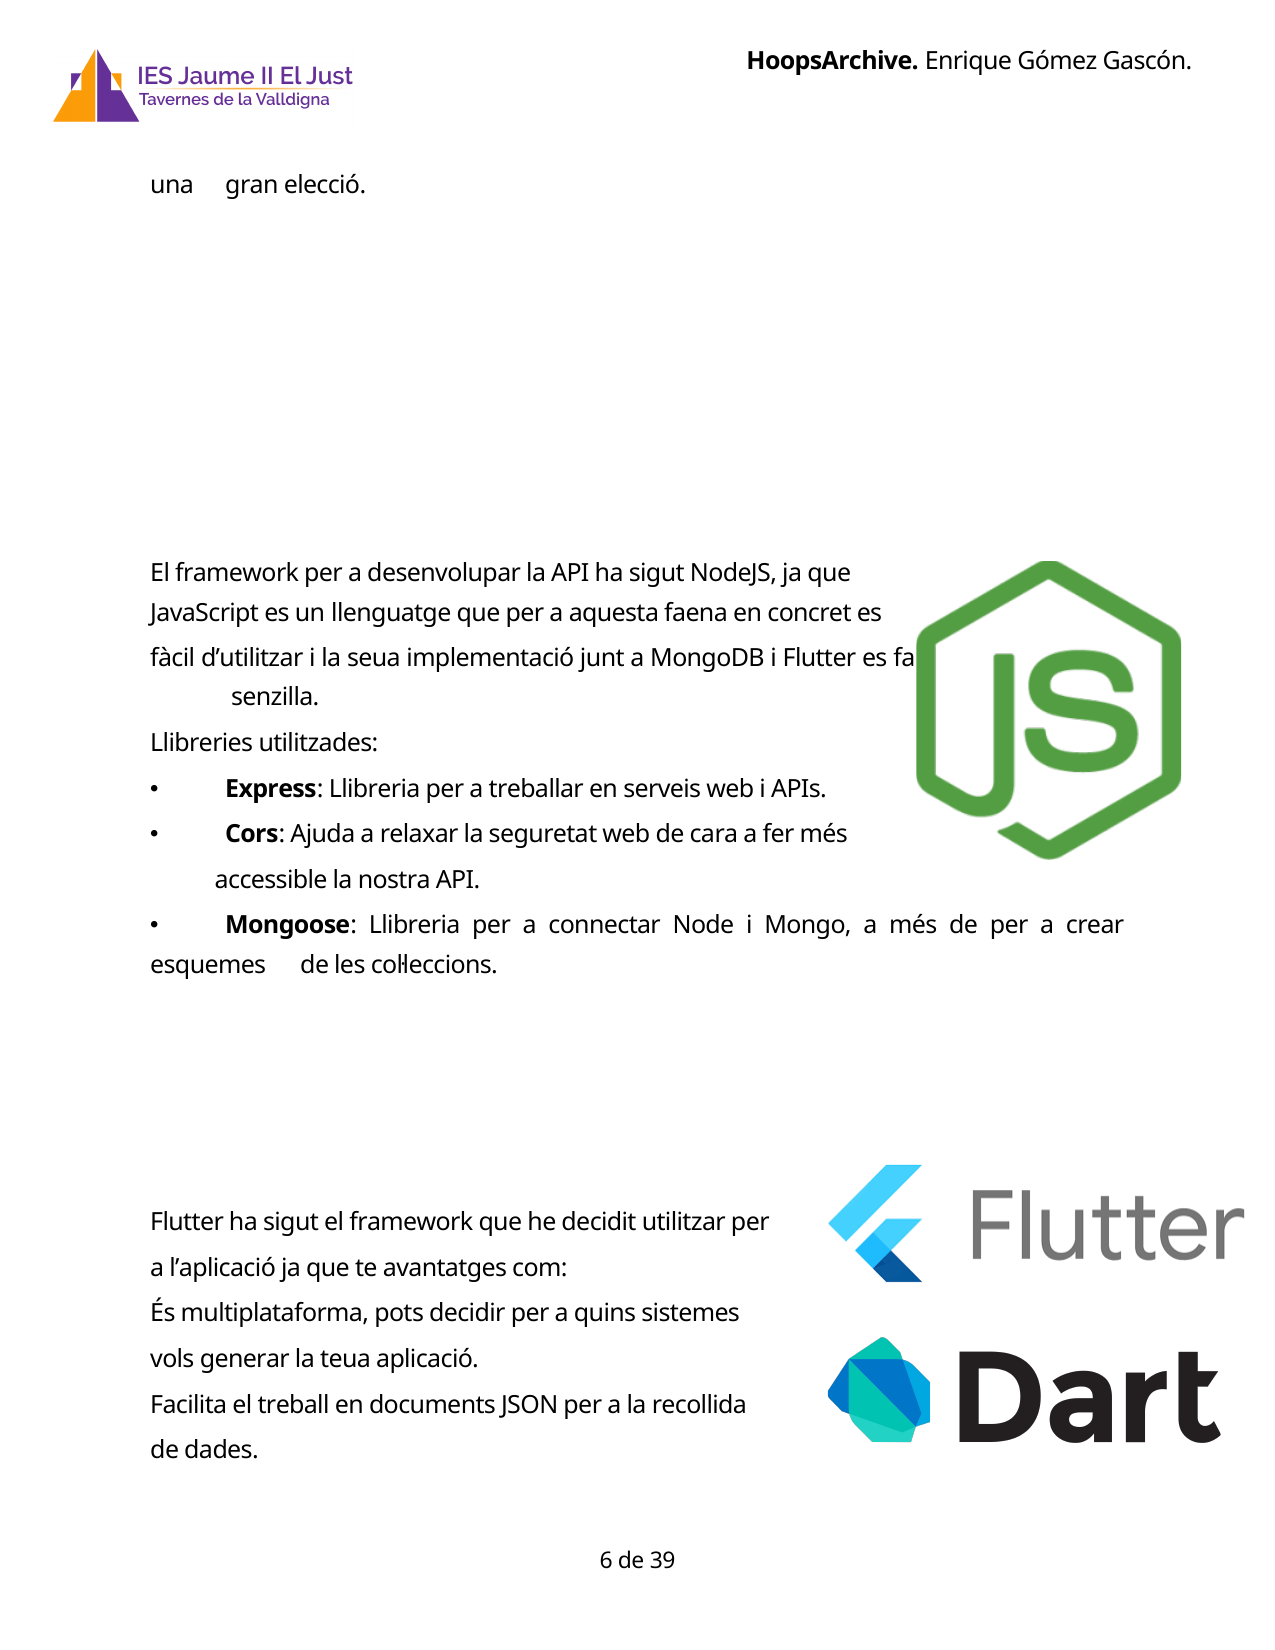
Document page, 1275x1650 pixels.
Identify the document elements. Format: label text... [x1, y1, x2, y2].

list Mongoose: Llibreria per a connectar Node i Mongo, a més de per a crear esquemes de les col·leccions. [150, 907, 1124, 980]
text fàcil d’utilitzar i la seua implementació junt a MongoDB i Flutter es fa senzilla. [150, 640, 916, 713]
text Llibreries utilitzades: [150, 724, 916, 759]
text vols generar la teua aplicació. [150, 1341, 827, 1375]
text És multiplataforma, pots decidir per a quins sistemes [150, 1295, 1124, 1329]
list Express: Llibreria per a treballar en serveis web i APIs. [150, 770, 916, 804]
picture [916, 561, 1182, 860]
list Cors: Ajuda a relaxar la seguretat web de cara a fer més [150, 816, 916, 850]
picture [827, 1337, 1221, 1443]
picture [826, 1163, 1247, 1284]
list accessible la nostra API. [150, 861, 1124, 896]
text una gran elecció. [150, 167, 1124, 201]
text El framework per a desenvolupar la API ha sigut NodeJS, ja que JavaScript es un llenguatge que per a aquesta faena en concret es [150, 555, 1124, 628]
picture [49, 42, 353, 129]
text Facilita el treball en documents JSON per a la recollida [150, 1386, 827, 1420]
text a l’aplicació ja que te avantatges com: [150, 1249, 826, 1283]
text de dades. [150, 1432, 1124, 1466]
text Flutter ha sigut el framework que he decidit utilitzar per [150, 1204, 826, 1238]
